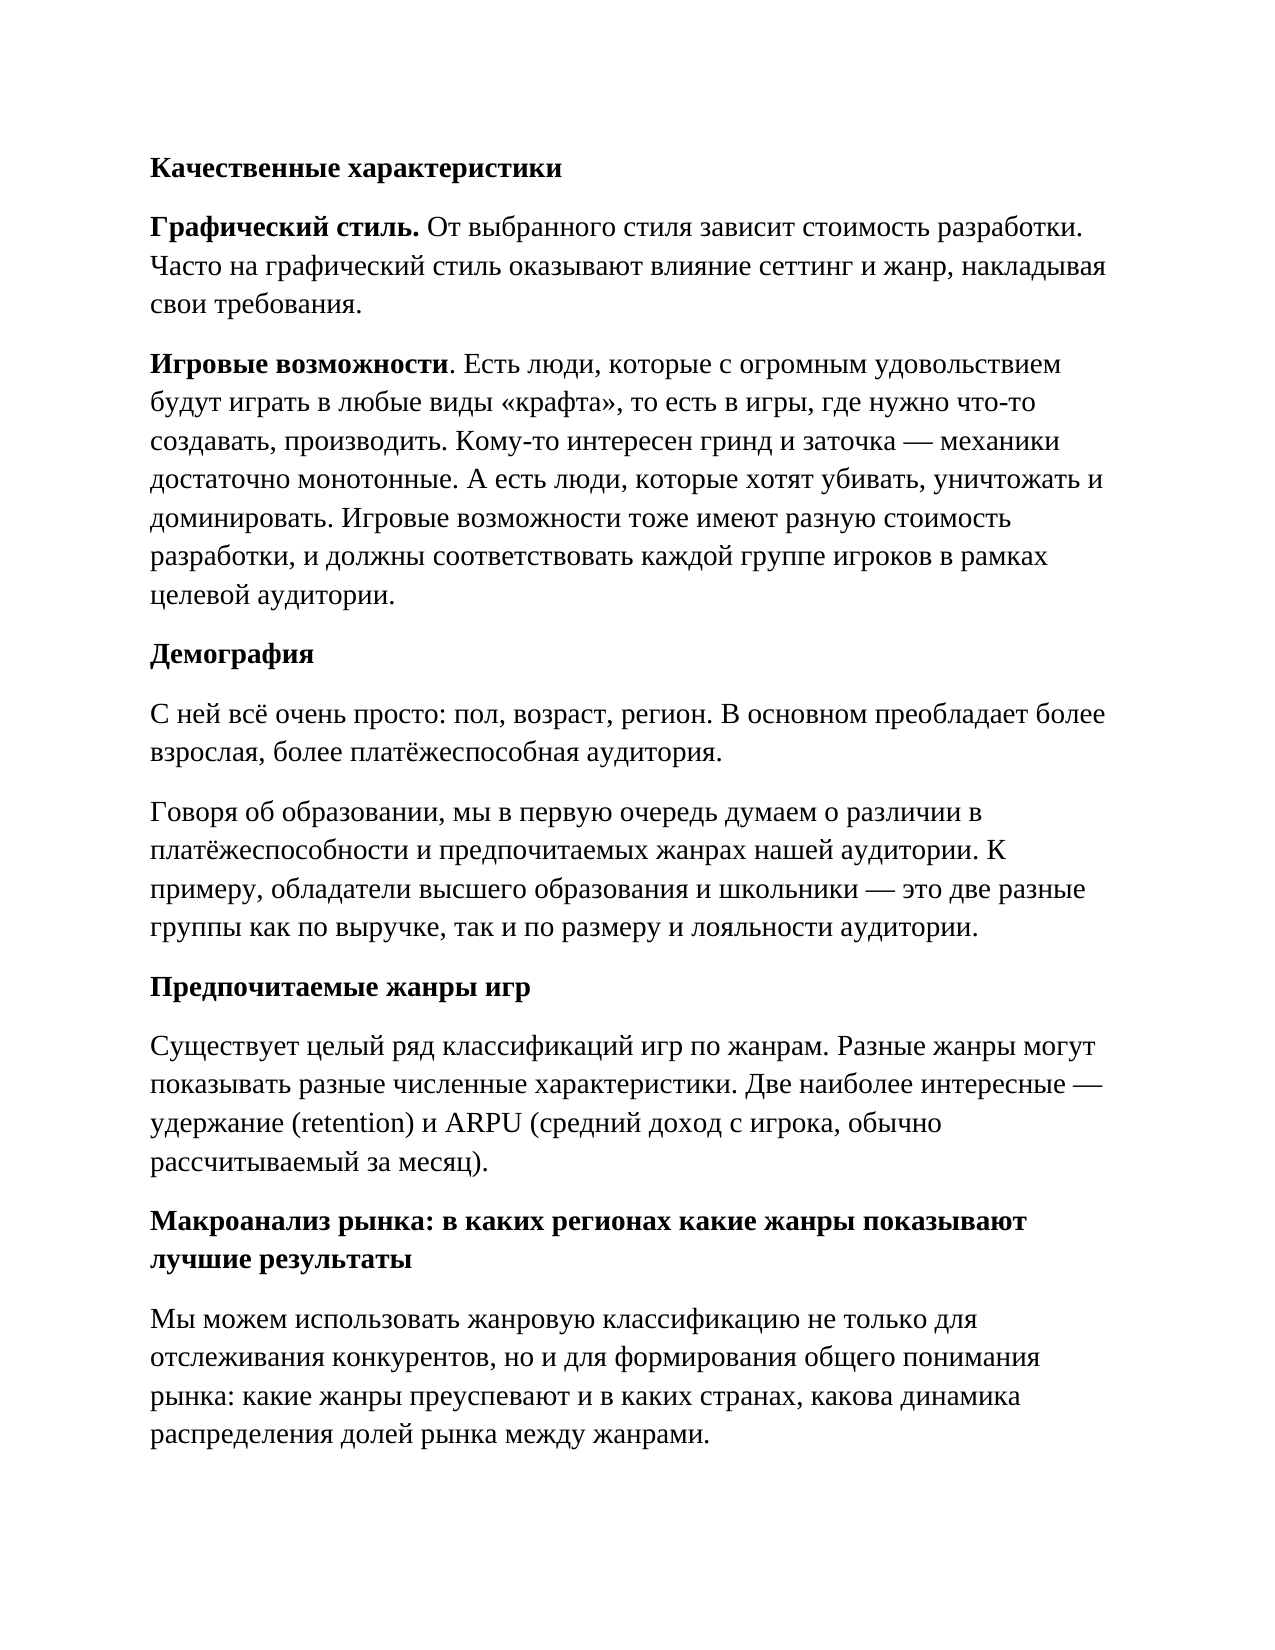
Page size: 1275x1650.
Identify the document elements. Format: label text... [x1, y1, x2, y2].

text Мы можем использовать жанровую классификацию не только для отслеживания конкурентов, но и для формирования общего понимания рынка: какие жанры преуспевают и в каких странах, какова динамика распределения долей рынка между жанрами. [150, 1301, 1125, 1450]
text Демография [150, 636, 1125, 670]
text Существует целый ряд классификаций игр по жанрам. Разные жанры могут показывать разные численные характеристики. Две наиболее интересные — удержание (retention) и ARPU (средний доход с игрока, обычно рассчитываемый за месяц). [150, 1028, 1125, 1177]
text Графический стиль. От выбранного стиля зависит стоимость разработки. Часто на графический стиль оказывают влияние сеттинг и жанр, накладывая свои требования. [150, 209, 1125, 320]
text Макроанализ рынка: в каких регионах какие жанры показывают лучшие результаты [150, 1203, 1125, 1275]
text Игровые возможности. Есть люди, которые с огромным удовольствием будут играть в любые виды «крафта», то есть в игры, где нужно что-то создавать, производить. Кому-то интересен гринд и заточка — механики достаточно монотонные. А есть люди, которые хотят убивать, уничтожать и доминировать. Игровые возможности тоже имеют разную стоимость разработки, и должны соответствовать каждой группе игроков в рамках целевой аудитории. [150, 346, 1125, 611]
text Качественные характеристики [150, 150, 1125, 183]
text Говоря об образовании, мы в первую очередь думаем о различии в платёжеспособности и предпочитаемых жанрах нашей аудитории. К примеру, обладатели высшего образования и школьники — это две разные группы как по выручке, так и по размеру и лояльности аудитории. [150, 794, 1125, 943]
text С ней всё очень просто: пол, возраст, регион. В основном преобладает более взрослая, более платёжеспособная аудитория. [150, 696, 1125, 768]
text Предпочитаемые жанры игр [150, 969, 1125, 1002]
